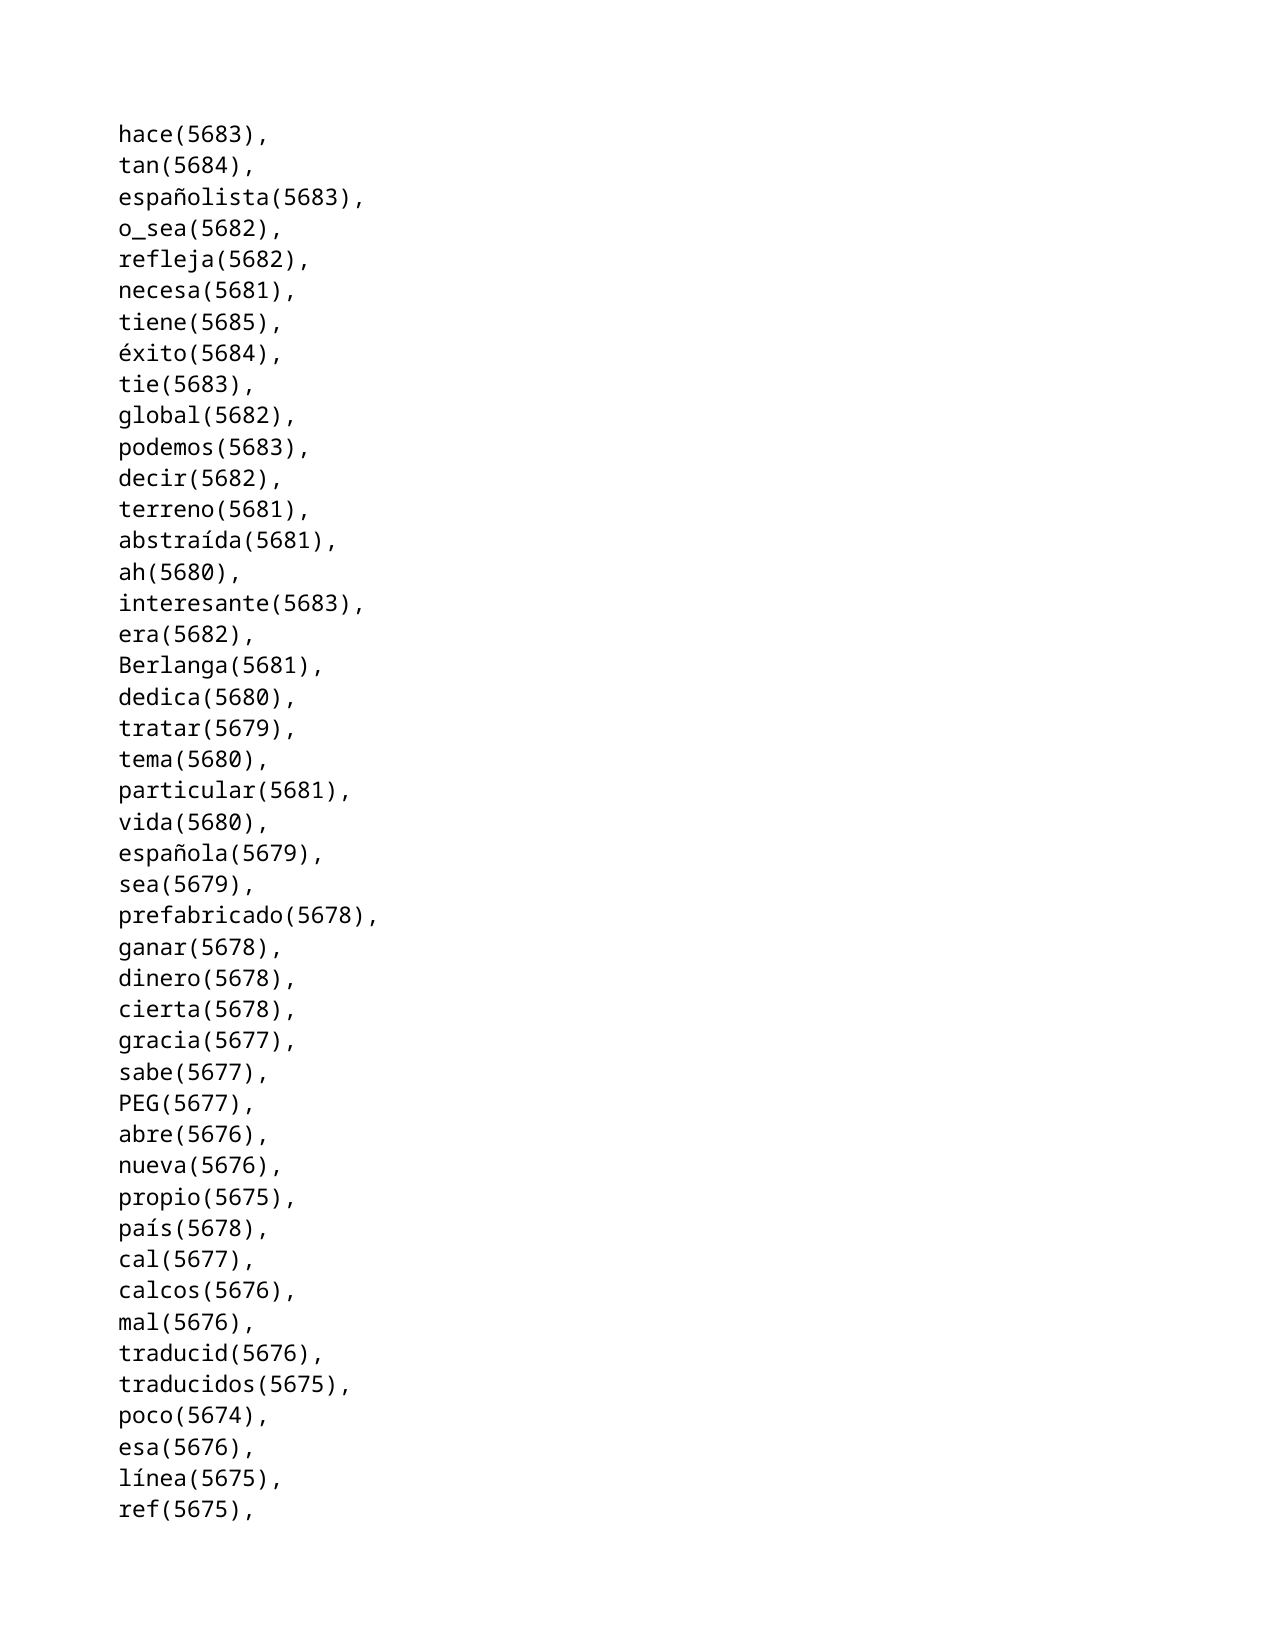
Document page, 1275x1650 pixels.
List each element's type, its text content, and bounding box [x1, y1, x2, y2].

text refleja(5682), [118, 243, 1157, 274]
text calcos(5676), [118, 1274, 1157, 1306]
text global(5682), [118, 399, 1157, 431]
text ganar(5678), [118, 931, 1157, 962]
text sea(5679), [118, 868, 1157, 899]
text nueva(5676), [118, 1149, 1157, 1181]
text tratar(5679), [118, 712, 1157, 743]
text poco(5674), [118, 1399, 1157, 1431]
text país(5678), [118, 1212, 1157, 1243]
text particular(5681), [118, 774, 1157, 806]
text españolista(5683), [118, 181, 1157, 212]
text prefabricado(5678), [118, 899, 1157, 931]
text abstraída(5681), [118, 524, 1157, 556]
text propio(5675), [118, 1181, 1157, 1212]
text podemos(5683), [118, 431, 1157, 462]
text hace(5683), [118, 118, 1157, 149]
text dedica(5680), [118, 681, 1157, 712]
text ref(5675), [118, 1493, 1157, 1524]
text Berlanga(5681), [118, 649, 1157, 681]
text era(5682), [118, 618, 1157, 649]
text tema(5680), [118, 743, 1157, 774]
text línea(5675), [118, 1462, 1157, 1493]
text traducidos(5675), [118, 1368, 1157, 1399]
text abre(5676), [118, 1118, 1157, 1149]
text PEG(5677), [118, 1087, 1157, 1118]
text dinero(5678), [118, 962, 1157, 993]
text cal(5677), [118, 1243, 1157, 1274]
text terreno(5681), [118, 493, 1157, 524]
text necesa(5681), [118, 274, 1157, 306]
text gracia(5677), [118, 1024, 1157, 1056]
text mal(5676), [118, 1306, 1157, 1337]
text tie(5683), [118, 368, 1157, 399]
text sabe(5677), [118, 1056, 1157, 1087]
text decir(5682), [118, 462, 1157, 493]
text vida(5680), [118, 806, 1157, 837]
text cierta(5678), [118, 993, 1157, 1024]
text traducid(5676), [118, 1337, 1157, 1368]
text tan(5684), [118, 149, 1157, 181]
text esa(5676), [118, 1431, 1157, 1462]
text o_sea(5682), [118, 212, 1157, 243]
text tiene(5685), [118, 306, 1157, 337]
text ah(5680), [118, 556, 1157, 587]
text española(5679), [118, 837, 1157, 868]
text interesante(5683), [118, 587, 1157, 618]
text éxito(5684), [118, 337, 1157, 368]
